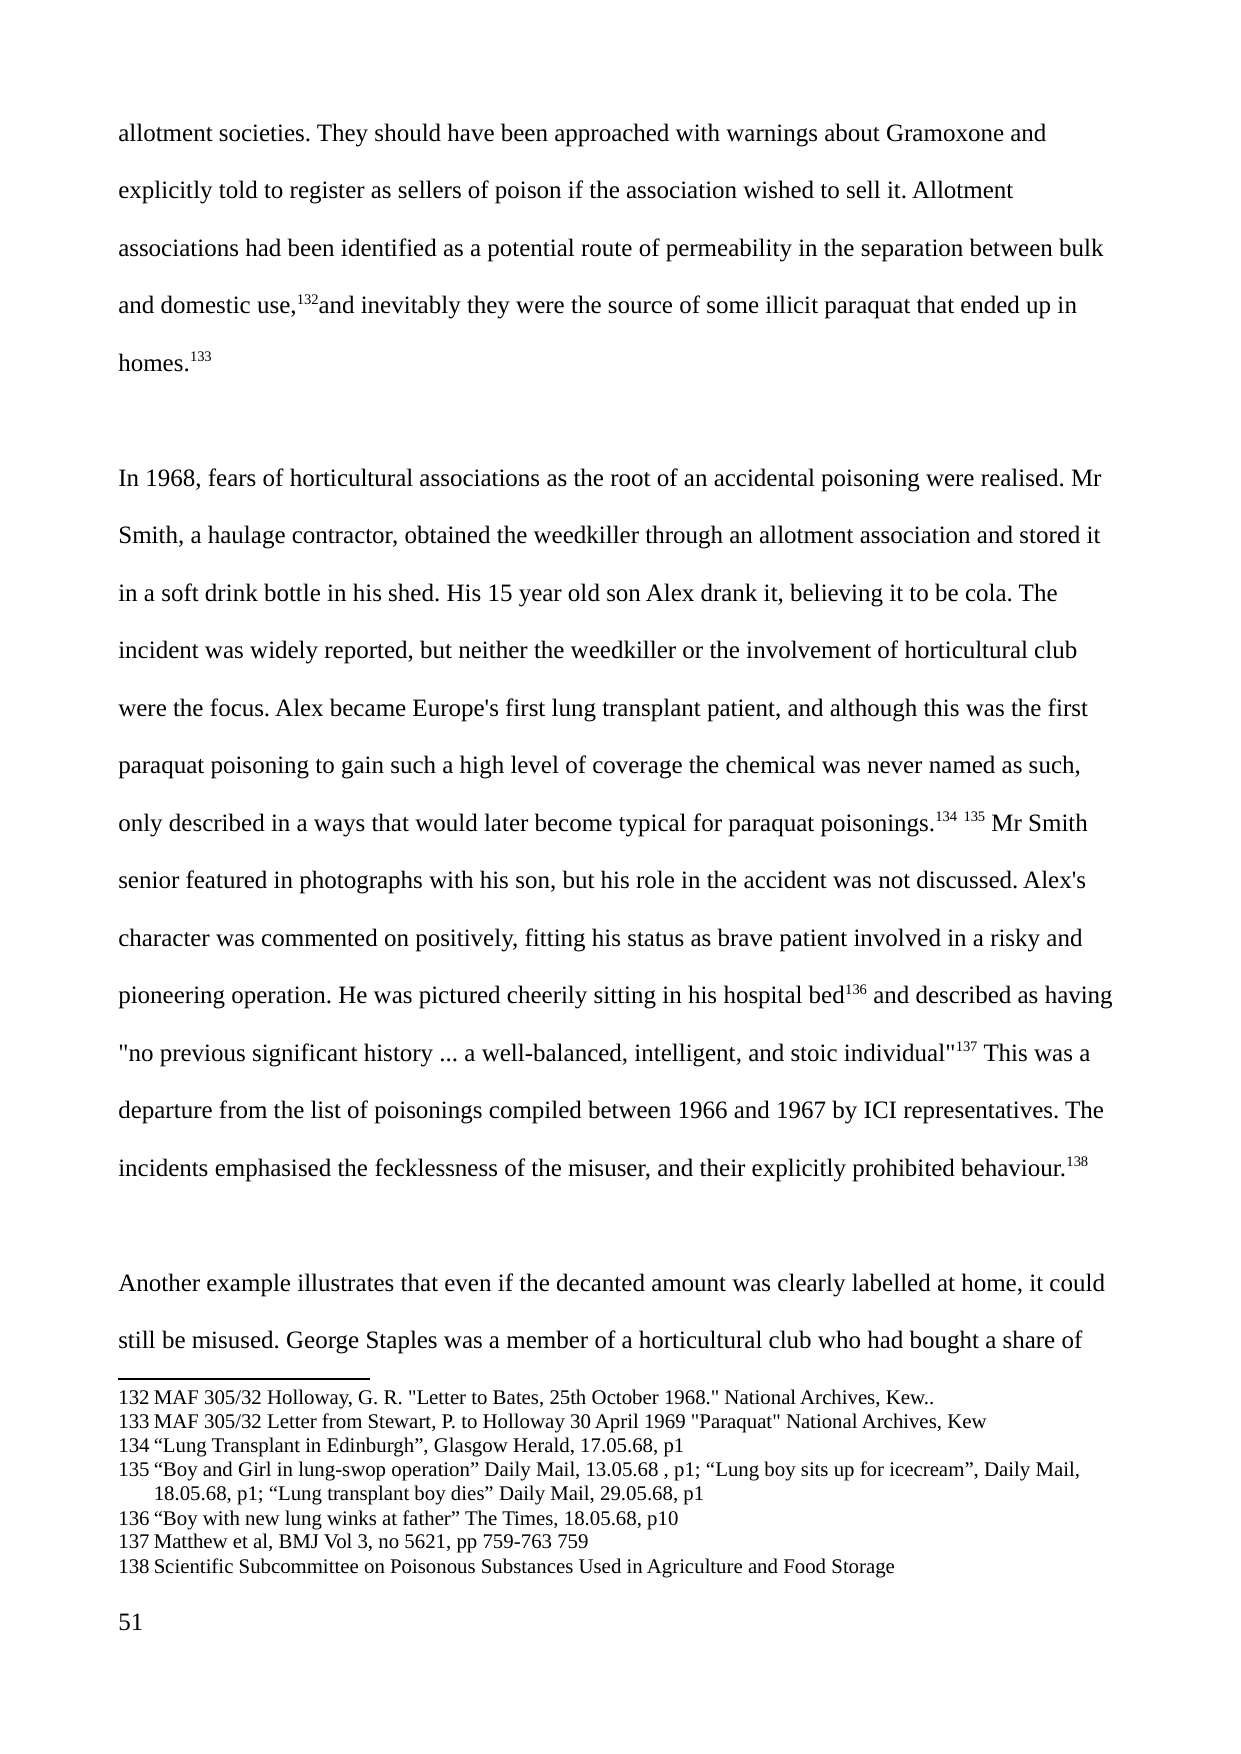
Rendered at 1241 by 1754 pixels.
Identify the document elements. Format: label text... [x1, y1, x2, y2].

text Scientific Subcommittee on Poisonous Substances Used in Agriculture and Food Storage [118, 1553, 1122, 1578]
text Another example illustrates that even if the decanted amount was clearly labelled at home, it could still be misused. George Staples was a member of a horticultural club who had bought a share of [118, 1268, 1122, 1354]
text allotment societies. They should have been approached with warnings about Gramoxone and explicitly told to register as sellers of poison if the association wished to sell it. Allotment associations had been identified as a potential route of permeability in the separation between bulk and domestic use,and inevitably they were the source of some illicit paraquat that ended up in homes. [118, 118, 1122, 377]
text “Boy with new lung winks at father” The Times, 18.05.68, p10 [118, 1505, 1122, 1529]
text Matthew et al, BMJ Vol 3, no 5621, pp 759-763 759 [118, 1529, 1122, 1553]
text MAF 305/32 Holloway, G. R. "Letter to Bates, 25th October 1968." National Archives, Kew.. [118, 1385, 1122, 1409]
text MAF 305/32 Letter from Stewart, P. to Holloway 30 April 1969 "Paraquat" National Archives, Kew [118, 1409, 1122, 1433]
text “Lung Transplant in Edinburgh”, Glasgow Herald, 17.05.68, p1 [118, 1433, 1122, 1457]
text In 1968, fears of horticultural associations as the root of an accidental poisoning were realised. Mr Smith, a haulage contractor, obtained the weedkiller through an allotment association and stored it in a soft drink bottle in his shed. His 15 year old son Alex drank it, believing it to be cola. The incident was widely reported, but neither the weedkiller or the involvement of horticultural club were the focus. Alex became Europe's first lung transplant patient, and although this was the first paraquat poisoning to gain such a high level of coverage the chemical was never named as such, only described in a ways that would later become typical for paraquat poisonings. Mr Smith senior featured in photographs with his son, but his role in the accident was not discussed. Alex's character was commented on positively, fitting his status as brave patient involved in a risky and pioneering operation. He was pictured cheerily sitting in his hospital bed and described as having "no previous significant history ... a well-balanced, intelligent, and stoic individual" This was a departure from the list of poisonings compiled between 1966 and 1967 by ICI representatives. The incidents emphasised the fecklessness of the misuser, and their explicitly prohibited behaviour. [118, 463, 1122, 1182]
text “Boy and Girl in lung-swop operation” Daily Mail, 13.05.68 , p1; “Lung boy sits up for icecream”, Daily Mail, 18.05.68, p1; “Lung transplant boy dies” Daily Mail, 29.05.68, p1 [118, 1457, 1122, 1505]
